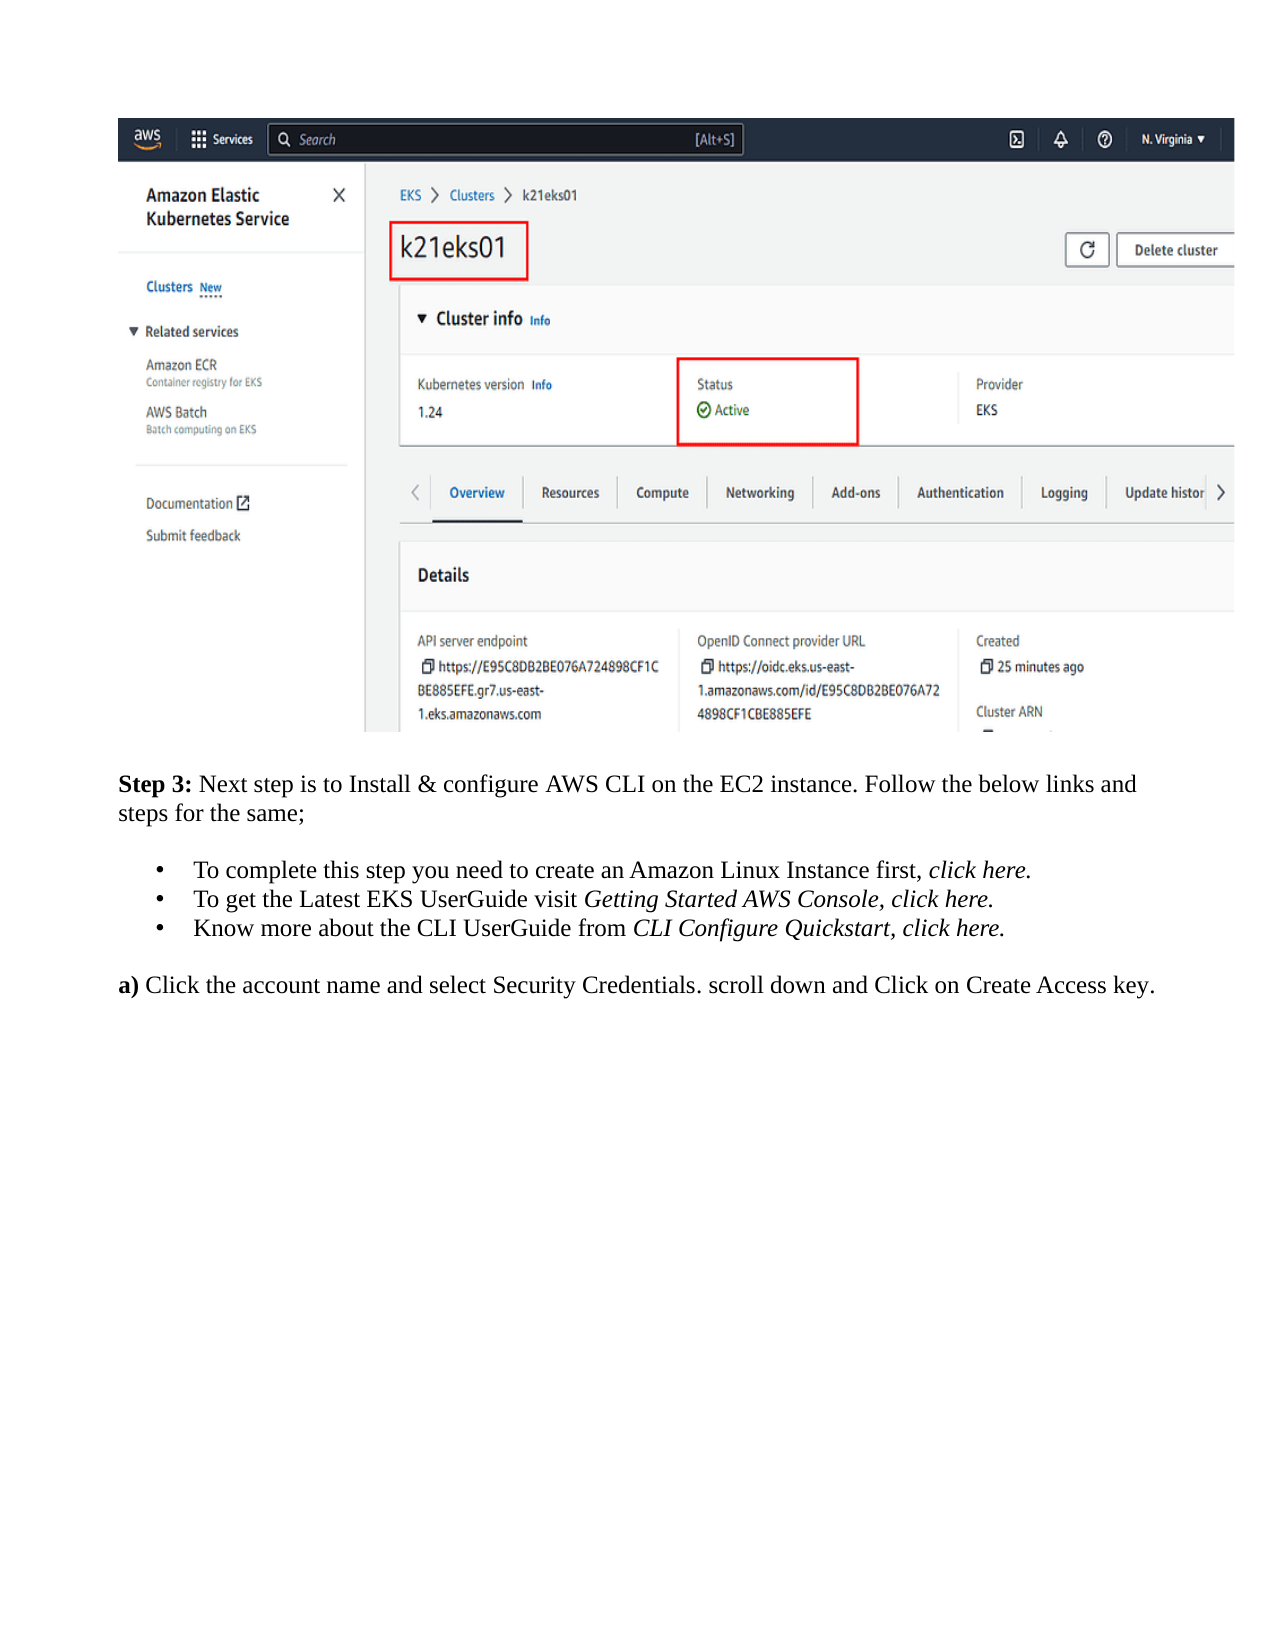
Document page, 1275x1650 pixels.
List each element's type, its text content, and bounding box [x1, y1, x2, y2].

text a) Click the account name and select Security Credentials. scroll down and Click on Create Access key. [118, 970, 1157, 999]
list To complete this step you need to create an Amazon Linux Instance first, click here. [156, 855, 1157, 884]
text Step 3: Next step is to Install & configure AWS CLI on the EC2 instance. Follow the below links and steps for the same; [118, 732, 1157, 827]
list Know more about the CLI UserGuide from CLI Configure Quickstart, click here. [156, 913, 1157, 942]
picture [118, 118, 1235, 732]
list To get the Latest EKS UserGuide visit Getting Started AWS Console, click here. [156, 884, 1157, 913]
